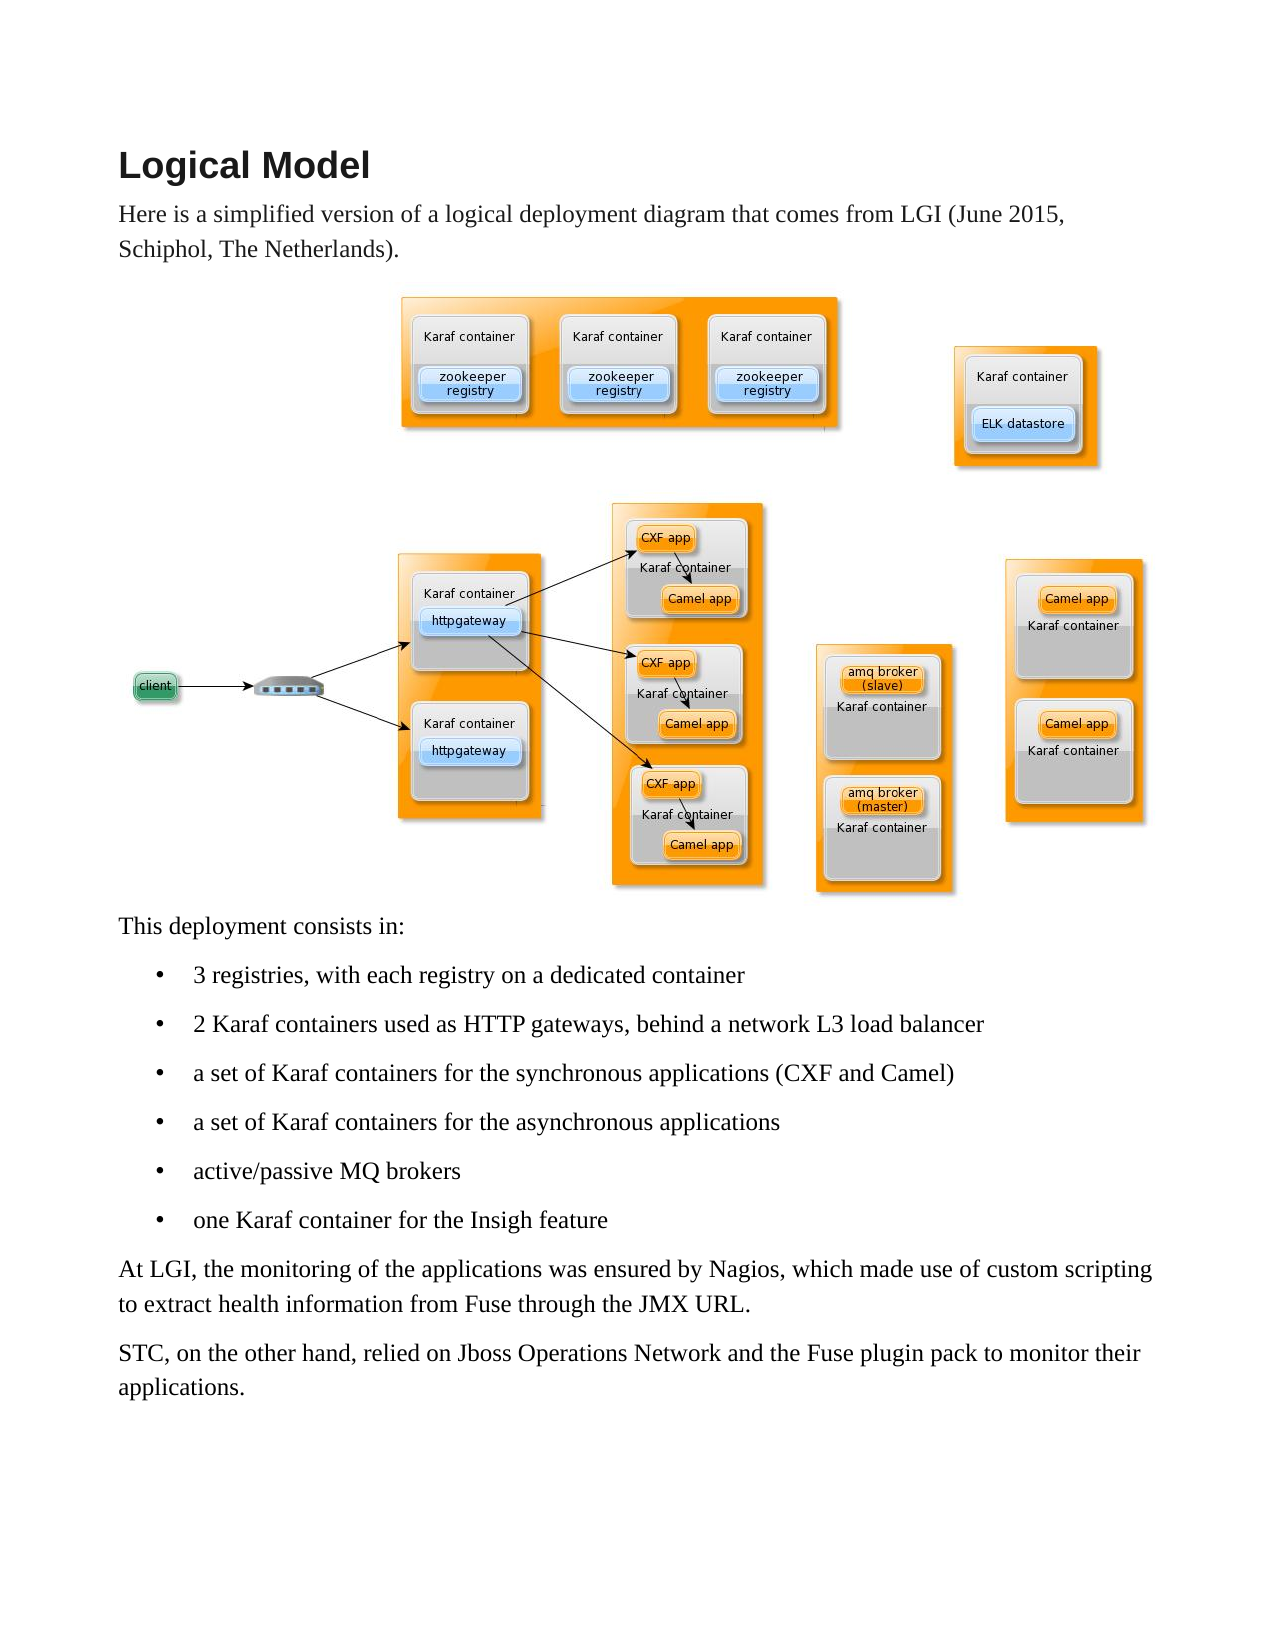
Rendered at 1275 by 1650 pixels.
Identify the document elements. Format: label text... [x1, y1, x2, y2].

text STC, on the other hand, relied on Jboss Operations Network and the Fuse plugin pack to monitor their applications. [118, 1338, 1157, 1401]
subtitle Logical Model [118, 143, 1157, 187]
text This deployment consists in: [118, 906, 1157, 940]
list a set of Karaf containers for the synchronous applications (CXF and Camel) [156, 1058, 1157, 1087]
text Here is a simplified version of a logical deployment diagram that comes from LGI (June 2015, Schiphol, The Netherlands). [118, 199, 1157, 262]
list active/passive MQ brokers [156, 1156, 1157, 1185]
picture [118, 282, 1157, 906]
text At LGI, the monitoring of the applications was ensured by Nagios, which made use of custom scripting to extract health information from Fuse through the JMX URL. [118, 1254, 1157, 1318]
list one Karaf container for the Insigh feature [156, 1205, 1157, 1234]
list 3 registries, with each registry on a dedicated container [156, 960, 1157, 989]
list 2 Karaf containers used as HTTP gateways, behind a network L3 load balancer [156, 1009, 1157, 1038]
list a set of Karaf containers for the asynchronous applications [156, 1107, 1157, 1136]
